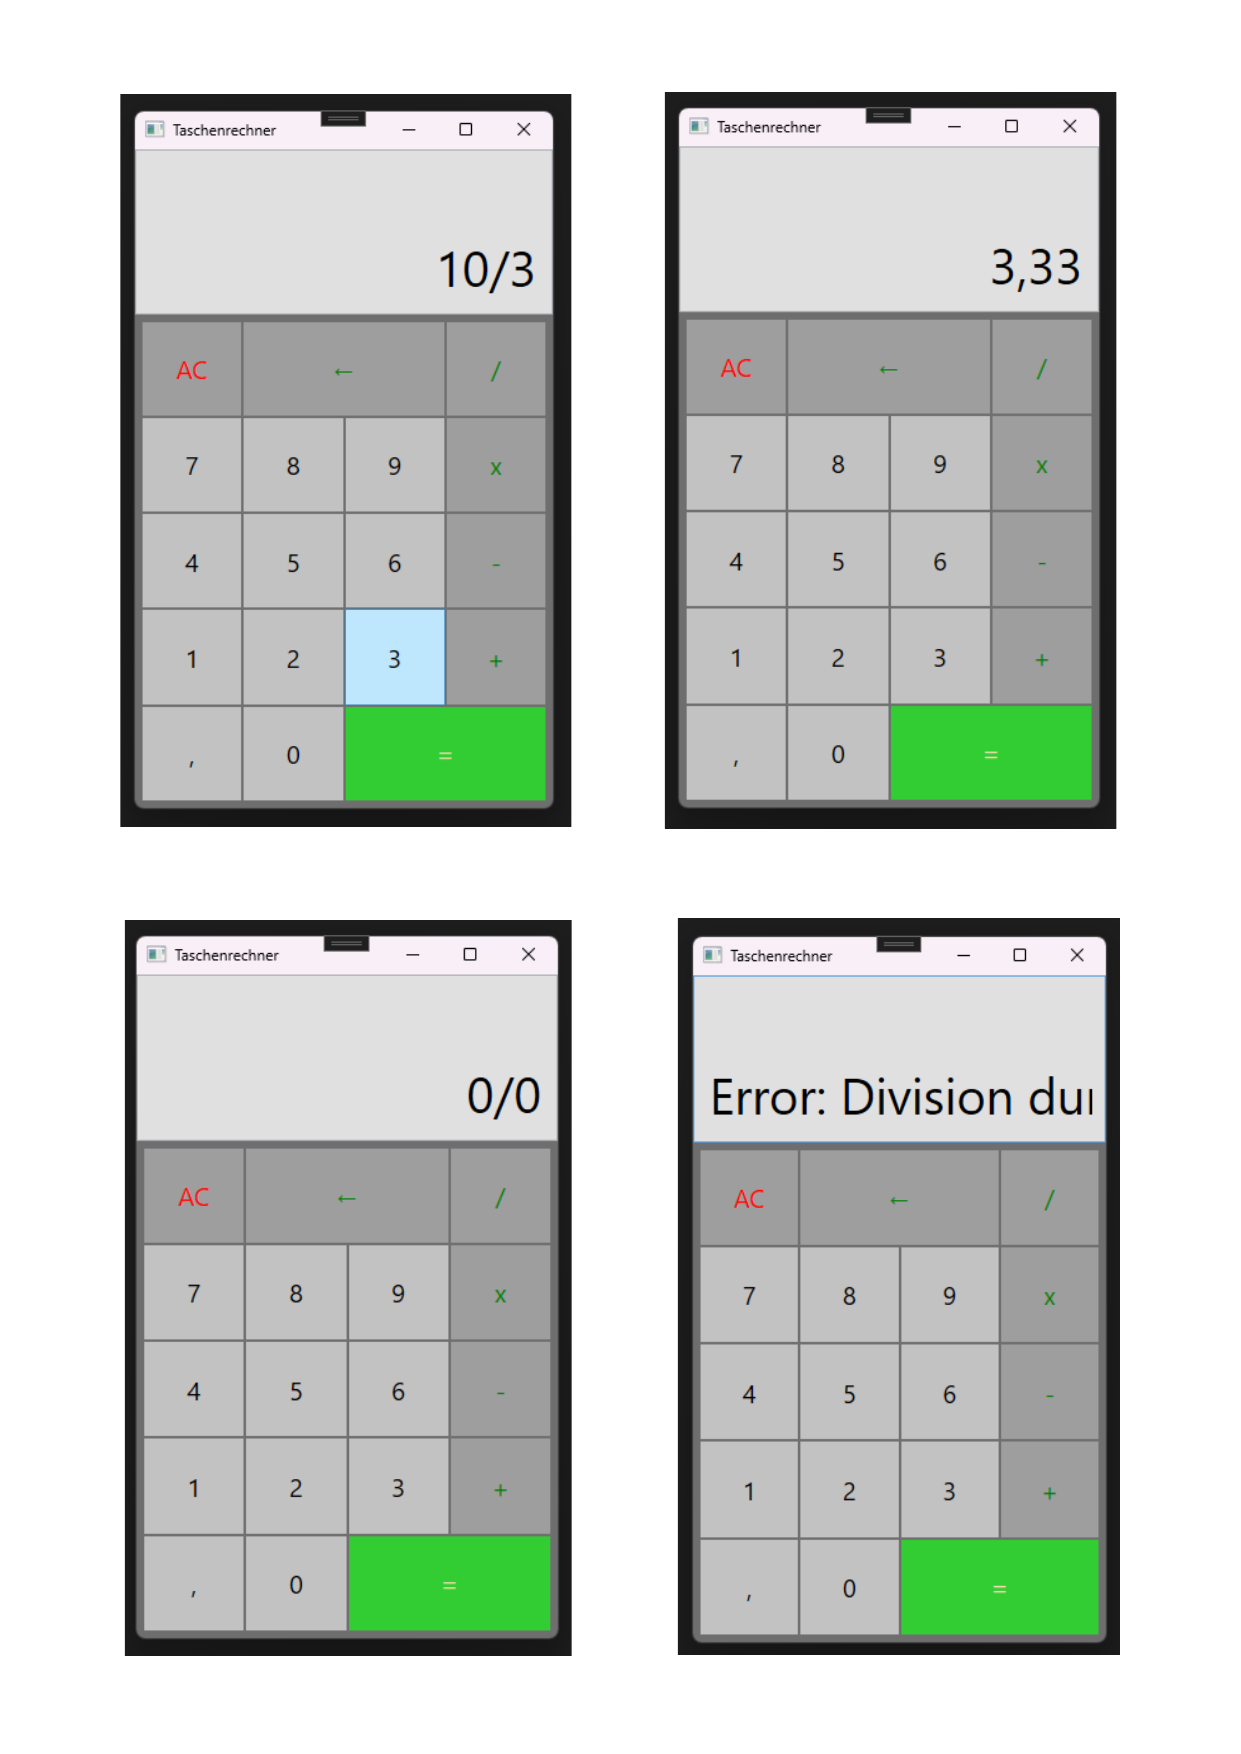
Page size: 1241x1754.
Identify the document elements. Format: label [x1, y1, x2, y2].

picture [677, 918, 1120, 1655]
picture [124, 920, 572, 1656]
picture [664, 92, 1117, 829]
picture [120, 94, 572, 827]
